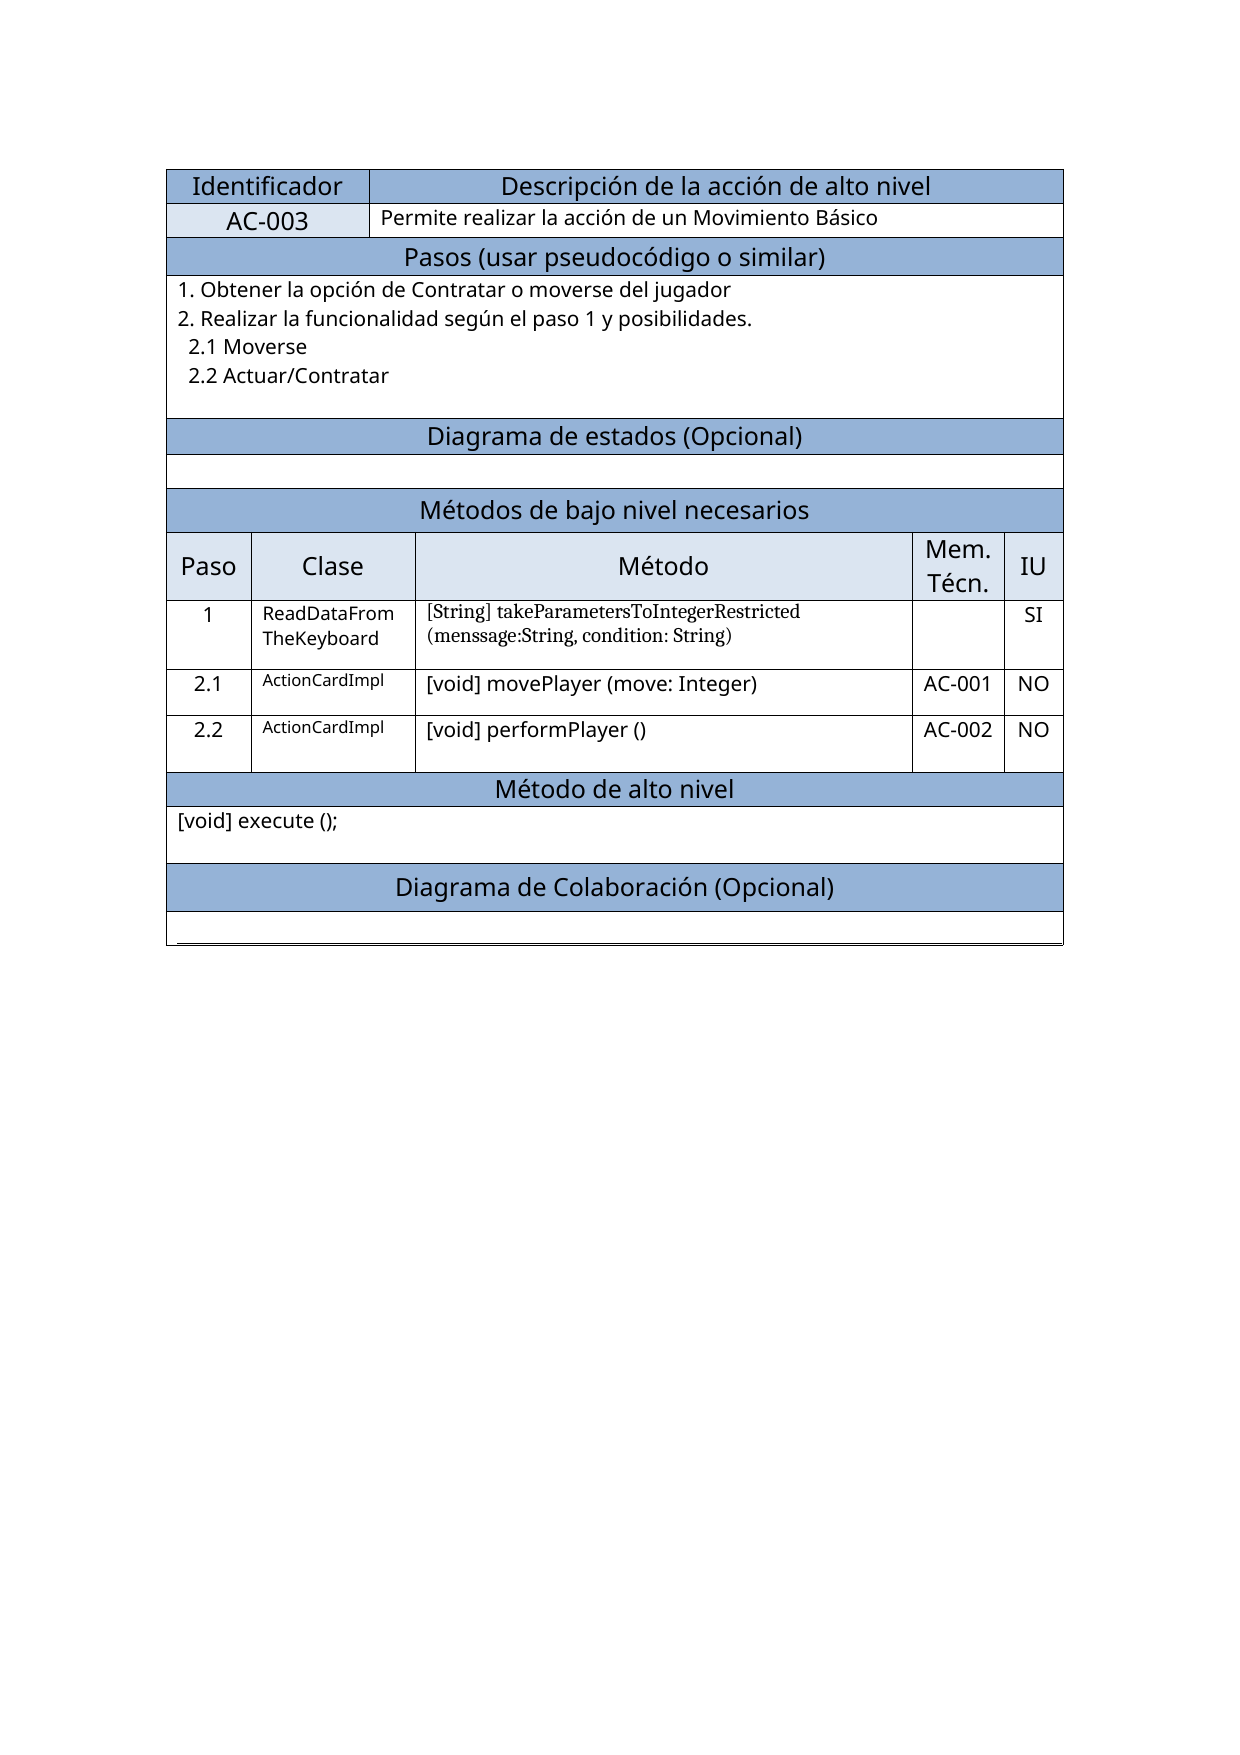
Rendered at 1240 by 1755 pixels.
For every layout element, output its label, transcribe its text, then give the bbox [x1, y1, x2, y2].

table_cell Clase [252, 533, 415, 600]
table_header Identificador [167, 170, 369, 203]
table_cell IU [1005, 533, 1063, 600]
table_cell NO [1005, 670, 1063, 715]
table_cell 1. Obtener la opción de Contratar o moverse del jugador 2. Realizar la funcionalidad según el paso 1 y posibilidades. 2.1 Moverse 2.2 Actuar/Contratar [167, 276, 1063, 418]
table_cell [913, 601, 1004, 669]
table_cell [void] movePlayer (move: Integer) [416, 670, 912, 715]
table_cell Diagrama de estados (Opcional) [167, 419, 1063, 454]
table_cell [void] performPlayer () [416, 716, 912, 772]
table_cell [167, 912, 1063, 945]
table_cell Paso [167, 533, 251, 600]
table_cell 2.1 [167, 670, 251, 715]
table_cell 1 [167, 601, 251, 669]
table_cell [String] takeParametersToIntegerRestricted (menssage:String, condition: String) [416, 601, 912, 669]
table_cell NO [1005, 716, 1063, 772]
table_cell 2.2 [167, 716, 251, 772]
table_cell ActionCardImpl [252, 716, 415, 772]
table_cell Métodos de bajo nivel necesarios [167, 489, 1063, 532]
table_cell Permite realizar la acción de un Movimiento Básico [370, 204, 1063, 237]
table_cell [167, 455, 1063, 488]
table_cell AC-001 [913, 670, 1004, 715]
table_header Descripción de la acción de alto nivel [370, 170, 1063, 203]
table_cell Método [416, 533, 912, 600]
table_cell AC-002 [913, 716, 1004, 772]
table_cell Diagrama de Colaboración (Opcional) [167, 864, 1063, 911]
table_cell Mem. Técn. [913, 533, 1004, 600]
table_cell SI [1005, 601, 1063, 669]
table_cell AC-003 [167, 204, 369, 237]
table_cell ActionCardImpl [252, 670, 415, 715]
table_cell Método de alto nivel [167, 773, 1063, 806]
table_cell [void] execute (); [167, 807, 1063, 863]
table_cell ReadDataFromTheKeyboard [252, 601, 415, 669]
table_cell Pasos (usar pseudocódigo o similar) [167, 238, 1063, 275]
